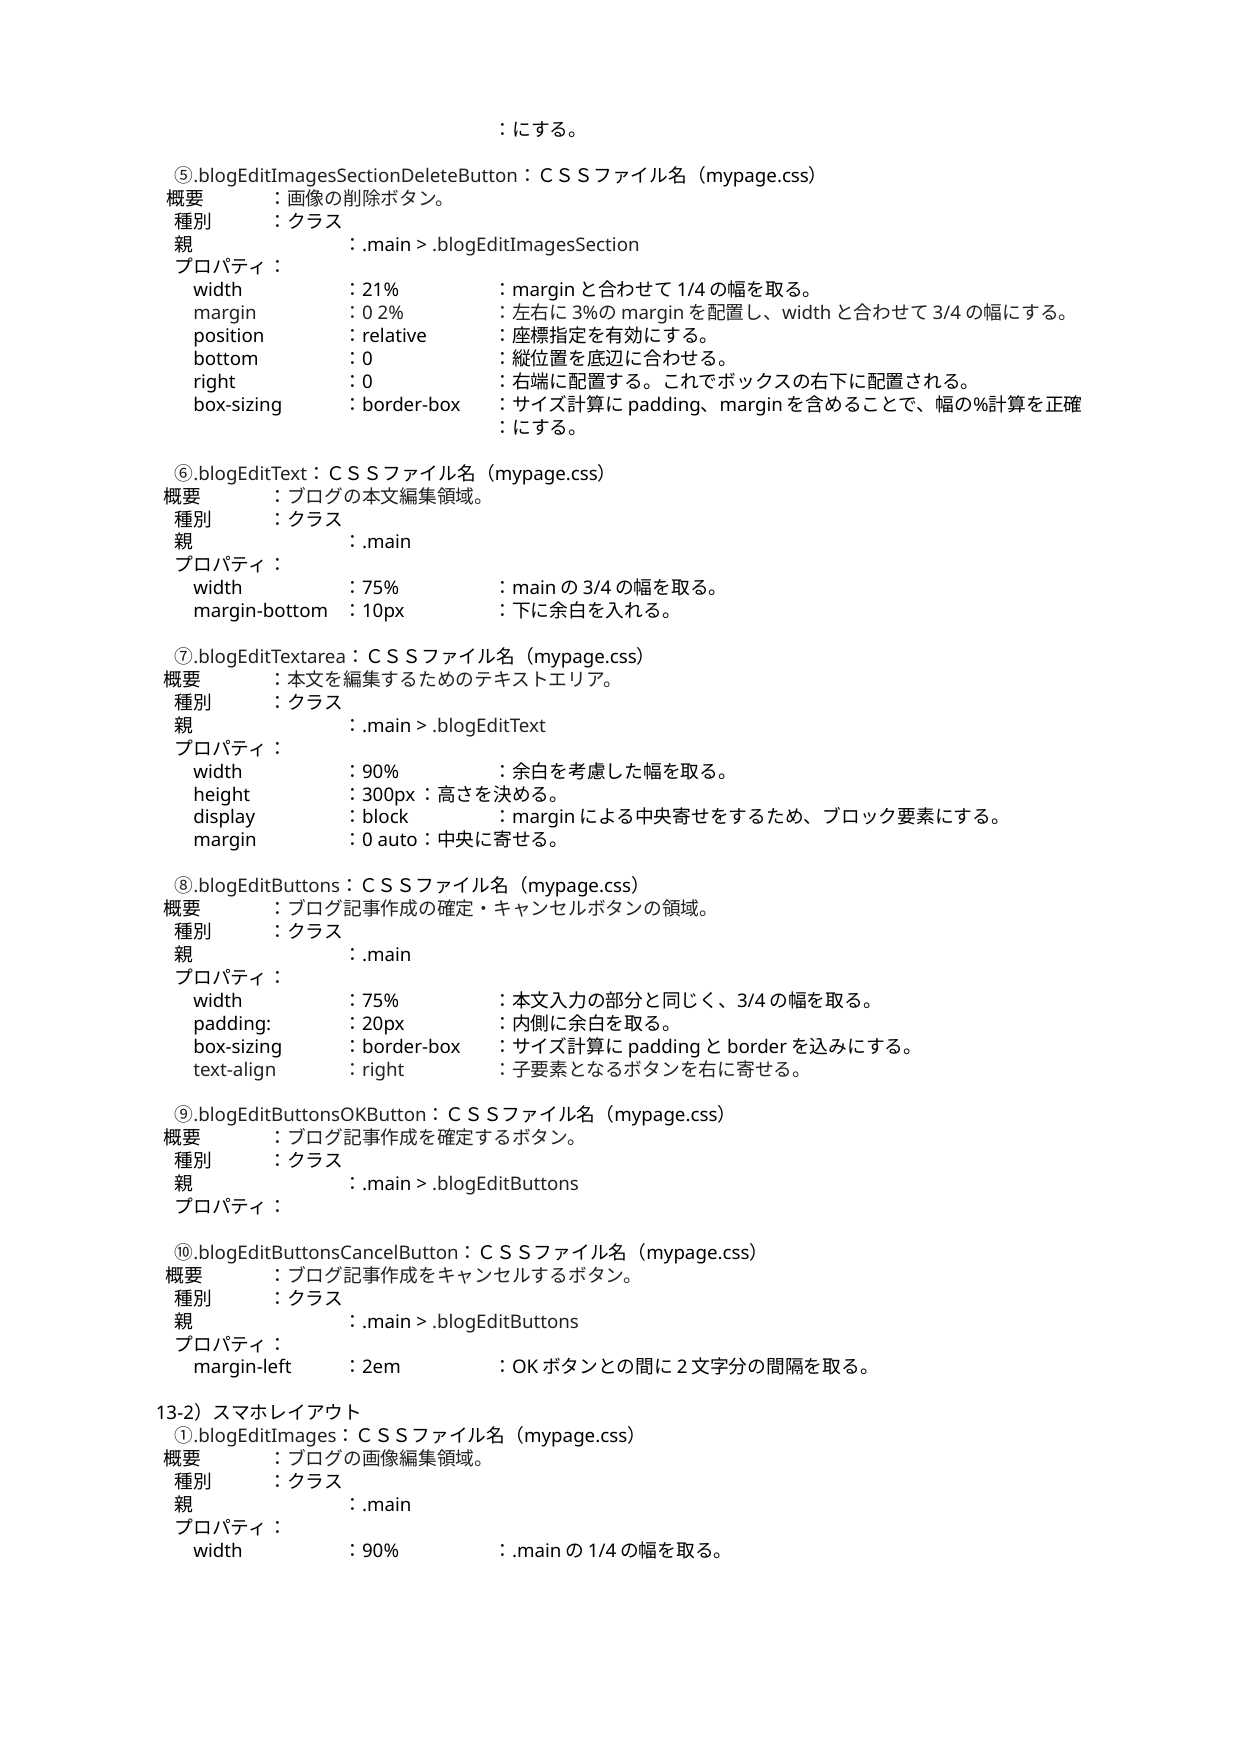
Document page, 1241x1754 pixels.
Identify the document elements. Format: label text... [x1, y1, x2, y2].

text 13-2）スマホレイアウト [118, 1401, 1122, 1424]
text ①.blogEditImages：ＣＳＳファイル名（mypage.css） [118, 1424, 1122, 1447]
text bottom ：0 ：縦位置を底辺に合わせる。 [118, 347, 1122, 370]
text ⑥.blogEditText：ＣＳＳファイル名（mypage.css） [118, 462, 1122, 485]
text 概要 ：ブログ記事作成をキャンセルするボタン。 [118, 1264, 1122, 1287]
text 種別 ：クラス [118, 1149, 1122, 1172]
text プロパティ ： [118, 1195, 1122, 1218]
text ⑤.blogEditImagesSectionDeleteButton：ＣＳＳファイル名（mypage.css） [118, 164, 1122, 187]
text プロパティ ： [118, 553, 1122, 576]
text width ：90% ：余白を考慮した幅を取る。 [118, 760, 1122, 783]
text margin-left ：2em ：OKボタンとの間に2文字分の間隔を取る。 [118, 1356, 1122, 1378]
text position ：relative ：座標指定を有効にする。 [118, 324, 1122, 347]
text 親 ：.main > .blogEditText [118, 714, 1122, 737]
text 種別 ：クラス [118, 210, 1122, 233]
text プロパティ ： [118, 1333, 1122, 1356]
text margin-bottom ：10px ：下に余白を入れる。 [118, 599, 1122, 622]
text width ：75% ：本文入力の部分と同じく、3/4の幅を取る。 [118, 989, 1122, 1012]
text 概要 ：ブログ記事作成を確定するボタン。 [118, 1126, 1122, 1149]
text 概要 ：本文を編集するためのテキストエリア。 [118, 668, 1122, 691]
text プロパティ ： [118, 737, 1122, 760]
text ⑩.blogEditButtonsCancelButton：ＣＳＳファイル名（mypage.css） [118, 1241, 1122, 1264]
text 概要 ：ブログ記事作成の確定・キャンセルボタンの領域。 [118, 897, 1122, 920]
text box-sizing ：border-box ：サイズ計算にpaddingとborderを込みにする。 [118, 1035, 1122, 1058]
text ：にする。 [118, 416, 1122, 439]
text 概要 ：ブログの本文編集領域。 [118, 485, 1122, 508]
text プロパティ ： [118, 966, 1122, 989]
text width ：75% ：mainの3/4の幅を取る。 [118, 576, 1122, 599]
text width ：90% ：.mainの1/4の幅を取る。 [118, 1539, 1122, 1562]
text 親 ：.main > .blogEditImagesSection [118, 233, 1122, 256]
text right ：0 ：右端に配置する。これでボックスの右下に配置される。 [118, 370, 1122, 393]
text 種別 ：クラス [118, 920, 1122, 943]
text box-sizing ：border-box ：サイズ計算にpadding、marginを含めることで、幅の%計算を正確 [118, 393, 1122, 416]
text 種別 ：クラス [118, 691, 1122, 714]
text 種別 ：クラス [118, 508, 1122, 531]
text 親 ：.main [118, 943, 1122, 966]
text 概要 ：ブログの画像編集領域。 [118, 1447, 1122, 1470]
text margin ：0 auto ：中央に寄せる。 [118, 828, 1122, 851]
text プロパティ ： [118, 256, 1122, 278]
text 親 ：.main [118, 531, 1122, 553]
text text-align ：right ：子要素となるボタンを右に寄せる。 [118, 1058, 1122, 1081]
text padding: ：20px ：内側に余白を取る。 [118, 1012, 1122, 1035]
text margin ：0 2% ：左右に3%のmarginを配置し、widthと合わせて3/4の幅にする。 [118, 301, 1122, 324]
text 種別 ：クラス [118, 1287, 1122, 1310]
text 親 ：.main [118, 1493, 1122, 1516]
text プロパティ ： [118, 1516, 1122, 1539]
text 親 ：.main > .blogEditButtons [118, 1172, 1122, 1195]
text ：にする。 [118, 118, 1122, 141]
text display ：block ：marginによる中央寄せをするため、ブロック要素にする。 [118, 806, 1122, 828]
text height ：300px ：高さを決める。 [118, 783, 1122, 806]
text width ：21% ：marginと合わせて1/4の幅を取る。 [118, 278, 1122, 301]
text ⑦.blogEditTextarea：ＣＳＳファイル名（mypage.css） [118, 645, 1122, 668]
text ⑨.blogEditButtonsOKButton：ＣＳＳファイル名（mypage.css） [118, 1103, 1122, 1126]
text 概要 ：画像の削除ボタン。 [118, 187, 1122, 210]
text ⑧.blogEditButtons：ＣＳＳファイル名（mypage.css） [118, 874, 1122, 897]
text 種別 ：クラス [118, 1470, 1122, 1493]
text 親 ：.main > .blogEditButtons [118, 1310, 1122, 1333]
